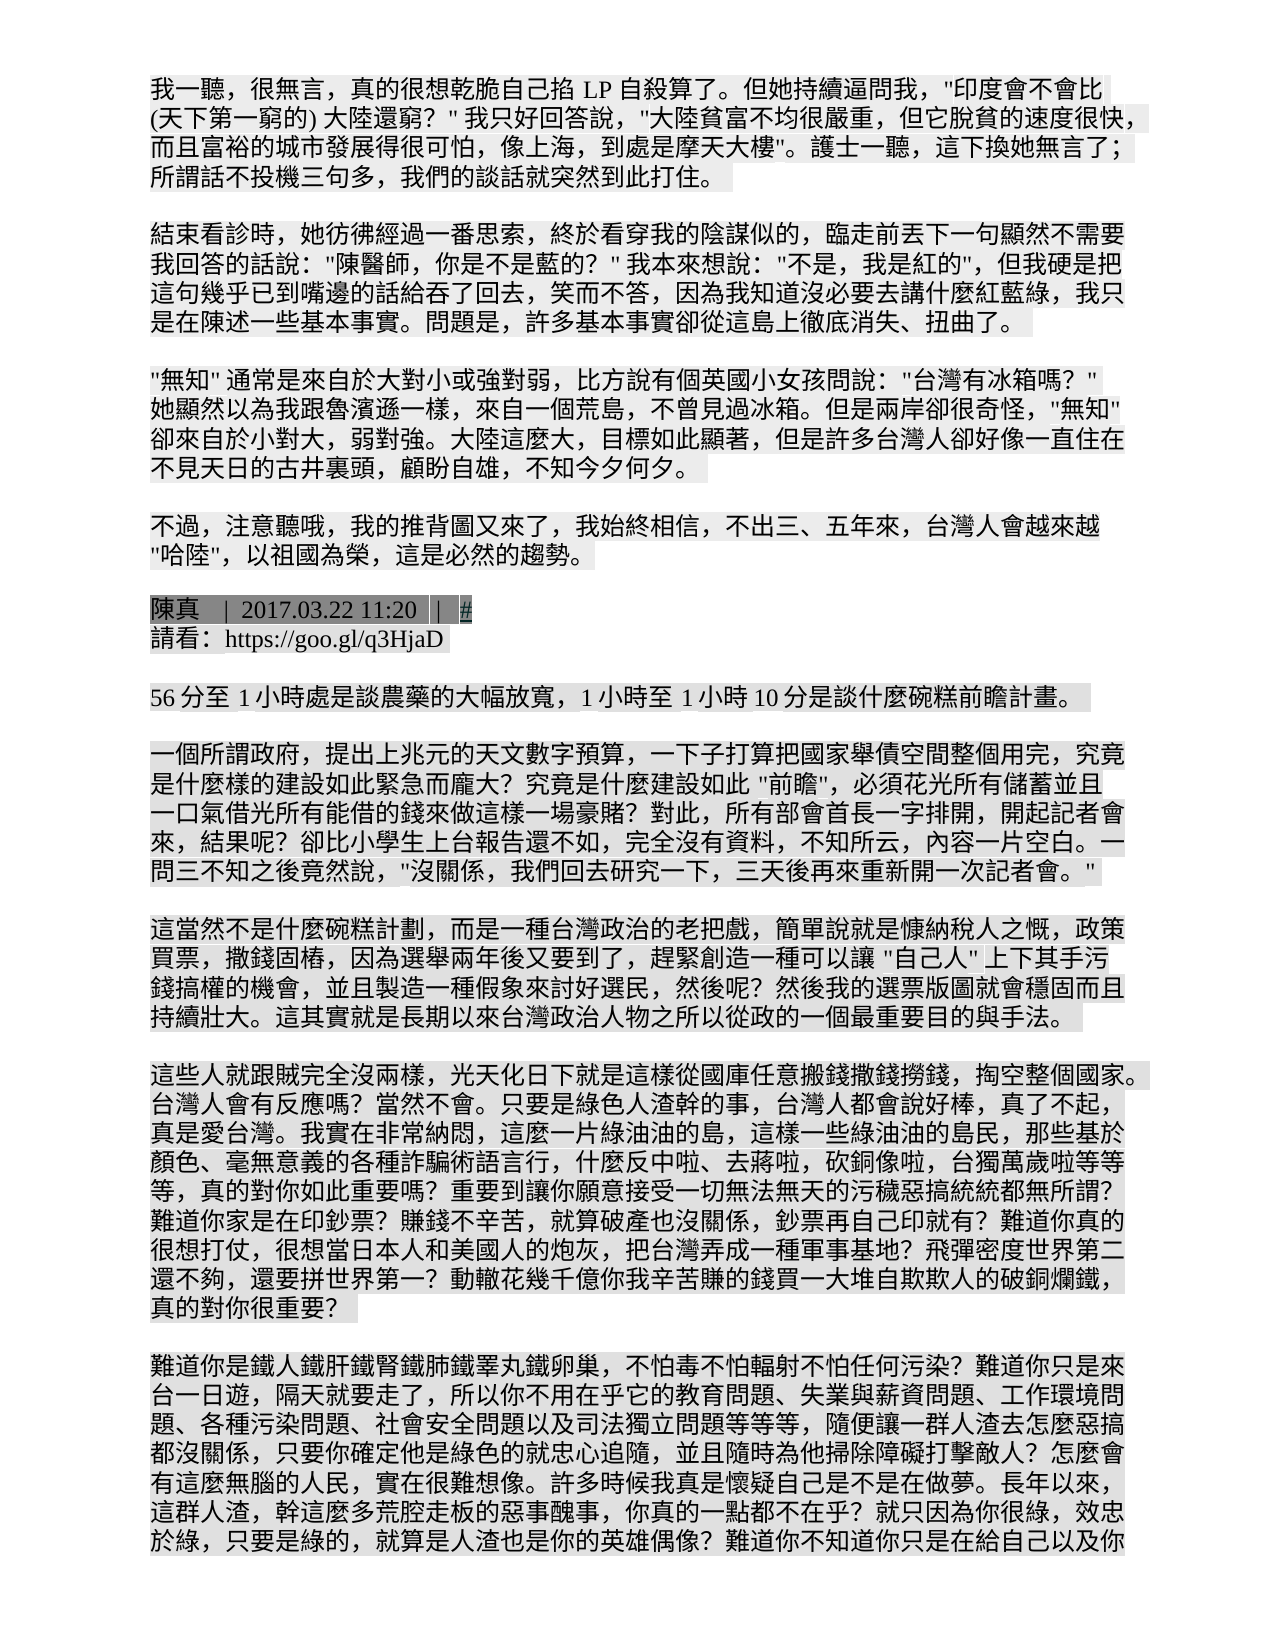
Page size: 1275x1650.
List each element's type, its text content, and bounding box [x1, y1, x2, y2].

text 請看：https://goo.gl/q3HjaD 56分至 1小時處是談農藥的大幅放寬，1小時至 1小時10分是談什麼碗糕前瞻計畫。 一個所謂政府，提出上兆元的天文數字預算，一下子打算把國家舉債空間整個用完，究竟是什麼樣的建設如此緊急而龐大？究竟是什麼建設如此 "前瞻"，必須花光所有儲蓄並且一口氣借光所有能借的錢來做這樣一場豪賭？對此，所有部會首長一字排開，開起記者會來，結果呢？卻比小學生上台報告還不如，完全沒有資料，不知所云，內容一片空白。一問三不知之後竟然說，"沒關係，我們回去研究一下，三天後再來重新開一次記者會。" 這當然不是什麼碗糕計劃，而是一種台灣政治的老把戲，簡單說就是慷納稅人之慨，政策買票，撒錢固樁，因為選舉兩年後又要到了，趕緊創造一種可以讓 "自己人" 上下其手污錢搞權的機會，並且製造一種假象來討好選民，然後呢？然後我的選票版圖就會穩固而且持續壯大。這其實就是長期以來台灣政治人物之所以從政的一個最重要目的與手法。 這些人就跟賊完全沒兩樣，光天化日下就是這樣從國庫任意搬錢撒錢撈錢，掏空整個國家。台灣人會有反應嗎？當然不會。只要是綠色人渣幹的事，台灣人都會說好棒，真了不起，真是愛台灣。我實在非常納悶，這麼一片綠油油的島，這樣一些綠油油的島民，那些基於顏色、毫無意義的各種詐騙術語言行，什麼反中啦、去蔣啦，砍銅像啦，台獨萬歲啦等等等，真的對你如此重要嗎？重要到讓你願意接受一切無法無天的污穢惡搞統統都無所謂？難道你家是在印鈔票？賺錢不辛苦，就算破產也沒關係，鈔票再自己印就有？難道你真的很想打仗，很想當日本人和美國人的炮灰，把台灣弄成一種軍事基地？飛彈密度世界第二還不夠，還要拼世界第一？動轍花幾千億你我辛苦賺的錢買一大堆自欺欺人的破銅爛鐵，真的對你很重要？ 難道你是鐵人鐵肝鐵腎鐵肺鐵睪丸鐵卵巢，不怕毒不怕輻射不怕任何污染？難道你只是來台一日遊，隔天就要走了，所以你不用在乎它的教育問題、失業與薪資問題、工作環境問題、各種污染問題、社會安全問題以及司法獨立問題等等等，隨便讓一群人渣去怎麼惡搞都沒關係，只要你確定他是綠色的就忠心追隨，並且隨時為他掃除障礙打擊敵人？怎麼會有這麼無腦的人民，實在很難想像。許多時候我真是懷疑自己是不是在做夢。長年以來，這群人渣，幹這麼多荒腔走板的惡事醜事，你真的一點都不在乎？就只因為你很綠，效忠於綠，只要是綠的，就算是人渣也是你的英雄偶像？難道你不知道你只是在給自己以及你的親人挖墳墓？ 大陸同胞肯定沒辦法體會這樣一種偉大的民主生活吧？實在痛苦不堪。只要反覆用同樣的幾句騙術咒語反覆洗腦，控制了一大群白癡，過了半數，你就贏了，隨便你怎麼惡搞怎麼污錢搞權都沒關係。 我能理解對岸的政府應該是很樂意見到這樣一種荒唐離譜污穢齷齪的不良政治所帶來的必然衰敗後果。我若住在對岸，說不定也會跟許多大陸同胞的反應一樣，很開心，覺得很好玩，每天都能看荒腔走板的醜劇荒謬劇，親眼見證這個島嶼的自我滅亡。可當你住在此岸而非彼岸，當你的身家財產與親朋好友大多住在這裏時，你就不會覺得好玩了。 陳真 2017. 03. 22. ========================= 2張紙花1兆元 藍質疑前瞻計畫選舉綁樁 2017-03-21 中央社 台北21日電 中國國民黨文化傳播委員會副主委洪孟楷今天表示，行政院前瞻基礎建設計畫就是兩張紙，要花人民1兆元納稅錢；前瞻計畫是假、撒錢是真，合理懷疑根本是為2018年選舉綁樁。 行政院昨天公布第1波前瞻基礎建設計畫內容，政府將投入新台幣2750億元特別預算經費，投入水環境及綠能建設。 洪孟楷上午在國民黨舉行記者會表示，昨天行政院記者會，在官員說明後，有記者直白的說「根本聽不懂官員在講什麼」；行政院發言人徐國勇回應，簡要言之就是「不淹水、不缺水、喝好水」。 洪孟楷說，台灣是第三世界開發中國家嗎？過去的政府難道都在睡覺？現在告訴人民花國家1年總預算的費用來讓人民喝水？這樣的政府根本與人民活在平行時空，凸顯無中心思想，前瞻計畫根本是假。 他說，所謂前瞻計畫就是2張紙，這2張紙要花人民1兆元納稅錢。前瞻計畫應該像過去十大建設，主事者有前瞻性跟眼光，找出台灣未來的發展，但現在卻連官員都沒能說清楚，還提到要讓地方政府報計畫上來，所以前瞻是假、撒錢是真。 洪孟楷表示，中央政府沒有施政中心思想，只為了挪用預算給地方使用，2018年選舉馬上就到，合理懷疑根本是綁樁。 他並質疑，漫天喊價的前瞻計畫，根本就是「錢」瞻計畫。政府一方面說財政困難、要砍軍公教年金，一方面撒錢不手軟，並且集中在綠營執政縣市，為了2018年選舉意圖明顯。 ======================= 國民黨團:前瞻計畫根本是「錢」瞻基礎建設計畫 2017-03-21 聯合報 記者徐偉真╱即時報導 行政院推動前瞻基礎建設計畫，國民黨立法院黨團今天批評，昨天官員一字排開對於計劃說不清楚，但這個計畫是要撒大錢綁樁可是清清楚楚，國民黨立委李彥秀說，政府拿國家的錢綁樁，沒有把錢花在刀口上；國民黨立委曾銘宗說，政府目前的舉債空間約一兆，結果民進黨政府要花約八千億到一兆的綁樁，說這個計畫根本可以更名為「錢」瞻基礎建設計畫。 曾銘宗說，不應該這麼短時間花這麼多錢，過去莫拉克風災花了1162億，921地震花了一千億，政府不該一下就把不要把舉債空間用完，若有天災恐無法因應；國民黨立委王育敏說，這個計畫一點前瞻性都沒有，該把前瞻兩字拿掉，要求政府計畫不可分藍綠，該是全面性的、要有配套性作法，這樣拼裝式且急就章的計畫絕不是台灣人要的。 國民黨立委蔣萬安說，這根本就是政府撒錢讓綠營執政縣市雨露均霑，完全看不到成本評估效益，也看不到政府對國家經濟建設的主軸，未來預算的特別條例送到立法院，絕對會強力監督。 國民黨立委陳雪生說，他昨天到基隆問很多民眾、市議員，大家都不知道輕軌是什麼，連官員也說不出來，他說一項重大建設，不僅要規劃，應該由下而上，但之前率行的中央直接宣布，完全不夠審慎。國民黨立委許毓仁說，民進黨政府完全執政、完全荒唐，年輕人完全被邊緣化，國家沒有幫年輕人建設未來，只是滿腦子選舉。 [150, 624, 1125, 1556]
text 陳真 | 2017.03.22 11:20 | # [150, 595, 1125, 624]
text 在巴勒網寫東西，許多時候就像在教幼稚園的小朋友那樣，很初級，但這也是沒有辦法的事，畢竟 "世界" 或 "真理"、"真相"、"真實" 並不是一種你可以直接拿出來給大家看的東西。套句維根斯坦的名言，在某個意義上，"它不可說，而只能被指出來"；就像你教小朋友一樣，"快來看哦，這是一頭牛，那是一顆蘋果，這是被風吹拂的天上一團白雲，那是蚯蚓走路一屈一折的模樣"...等等等。 大人是不需要教這些的。當然，小朋友好像也沒這麼幼稚，也許比較像在教一群住在古井裏頭的青蛙，每一隻肚子鼓得大大的，叫聲雄壯威武，顧盼自雄，抬頭看天，以為天就這麼一個小圈圈，以為普天之下惟本蛙獨尊。這時候，難道你能跟他辯？你能做的也只是想辦法吸引他自己探出頭來看看外面的世界。 過去長久以來，台灣人把大陸人看成垃圾，看成智障，看成土包子，看成醜八怪，對之充滿鄙夷，老說自己頭腦多機靈，創意多充沛，多美多帥氣，社會多開放，學術多厲害，科技多發達...等等等。20年前，我曾多次寫文章說，你光看大陸學生那種拼勁與聰明，再對比台灣學生那副自得意滿、吃喝玩樂的低能德性，不需研究推背圖你就能預知兩岸紀事了；勝負立判，一目了然。 20 年前，你也許可以說那是一種預言，但在20年後的今天，若你還講這些，那你其實只是在陳述一種初級事實。而且，這樣一種差距更是持續飛速擴大中。不可思議的是，在這島上，井底之蛙卻反而越來越多。無奈之餘，你還能說什麼？難道你能把一個 "世界" 擺到青蛙們面前讓他們看見？ 臨床精神醫學裏頭，對於精神病人有個評估項目就叫做 "現實感"，分析病患對於現實的掌握程度以知病情輕重。此現實當然非彼現實，跟我們現在講的這樣一種 "現實感" 不一樣，不過類比意義上仍然是一致的。偶偶打打手槍自我安慰一番，做點無傷大雅的白日夢，沒什麼不好，但你可別一概當真整天玩這一套啊，認清現實還是很重要的，畢竟時光難以倒流，人生只有一回。眼前路縱有千萬條，鐘鼎山林各有天性，但是，唯有以現實為基礎的夢才叫夢，脫離現實的夢不過就是妄想或幻想，有害無益。 個人如此，社會亦然。在島內，經常可以聽到各種自吹自擂，總覺得很訝異，難道你是從未見過古井外的世界嗎？怎麼連這麼一點大的皮毛也能吹成一番宇宙輝煌？明明是個極端封閉的單一世界，卻竟然以為這是一個全世界最開放最多元最自由的地方。 舉個比較極端而且不太恰當的實例，這例子不太能說明我想說的 "缺乏現實感"，不過還是說說無妨。前兩年曾有個哈日哈韓的護士問我哪個國家讓我印象最深刻 (護士們通常熱愛旅遊，所以老問我這類問題)？我回答印度。她很不解，問說印度有什麼好？"印度有帥哥嗎？" 護士看似很正經地問道。我無言，乾笑兩聲以對。 護士接著問："沒有帥哥，去印度要看什麼？" 隨即跟我推薦一定要去日本玩，說日本多麼古典多麼美日本人多麼好等等等。我說我去過日本。我說，東京就像一個比較大的台北西們町差不多，燈紅酒綠的，沒什麼文化。我還加碼回應說，日本人通常是表面上跟你客氣有禮，背後卻嘲笑、說壞話。 護士聽了不服氣，就說 "那麼印度有什麼好？" 此時我已失去談話的興趣，於是就轉個方向回答說："印度也不好啊，很窮，滿街乞丐，火車鐵軌上隨時可以看見一大堆老鼠開運動會跑來跑去；很多兒童就住在街頭，到處撿垃圾吃，營養不良得很厲害。" 護士一聽，興趣又來了，問說："哦，是嗎？印度原來這麼窮啊？有多窮？會不會比大陸還窮？" 我一聽，很無言，真的很想乾脆自己掐 LP 自殺算了。但她持續逼問我，"印度會不會比 (天下第一窮的) 大陸還窮？" 我只好回答說，"大陸貧富不均很嚴重，但它脫貧的速度很快，而且富裕的城市發展得很可怕，像上海，到處是摩天大樓"。護士一聽，這下換她無言了；所謂話不投機三句多，我們的談話就突然到此打住。 結束看診時，她彷彿經過一番思索，終於看穿我的陰謀似的，臨走前丟下一句顯然不需要我回答的話說："陳醫師，你是不是藍的？" 我本來想說："不是，我是紅的"，但我硬是把這句幾乎已到嘴邊的話給吞了回去，笑而不答，因為我知道沒必要去講什麼紅藍綠，我只是在陳述一些基本事實。問題是，許多基本事實卻從這島上徹底消失、扭曲了。 "無知" 通常是來自於大對小或強對弱，比方說有個英國小女孩問說："台灣有冰箱嗎？" 她顯然以為我跟魯濱遜一樣，來自一個荒島，不曾見過冰箱。但是兩岸卻很奇怪，"無知" 卻來自於小對大，弱對強。大陸這麼大，目標如此顯著，但是許多台灣人卻好像一直住在不見天日的古井裏頭，顧盼自雄，不知今夕何夕。 不過，注意聽哦，我的推背圖又來了，我始終相信，不出三、五年來，台灣人會越來越 "哈陸"，以祖國為榮，這是必然的趨勢。 [150, 75, 1125, 570]
